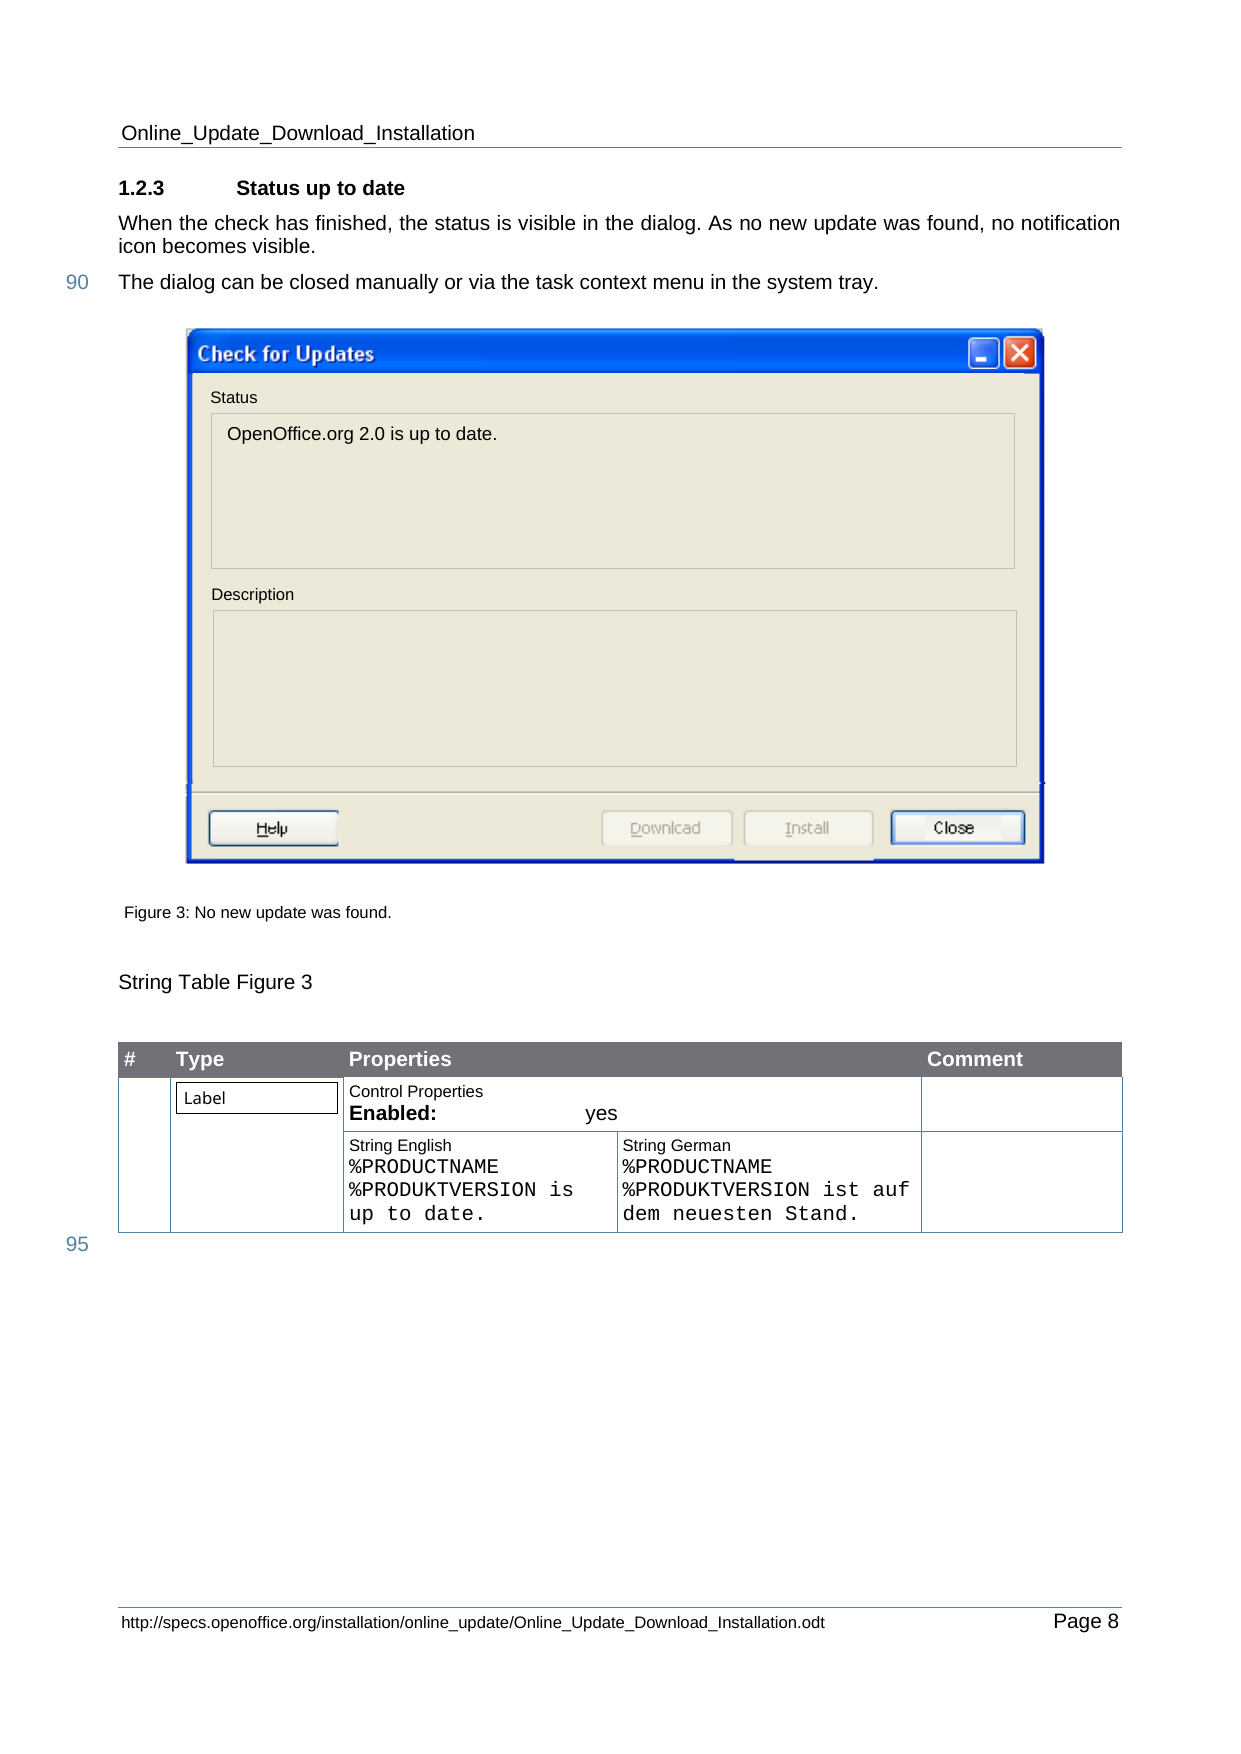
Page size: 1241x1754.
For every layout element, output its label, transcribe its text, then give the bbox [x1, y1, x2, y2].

text The dialog can be closed manually or via the task context menu in the system tray. [118, 271, 1122, 294]
picture [123, 306, 1072, 900]
table_cell [171, 1078, 343, 1232]
table_header Control Properties Enabled: yes [344, 1077, 921, 1131]
text Figure 3: No new update was found. [124, 889, 1071, 922]
table_header # [118, 1042, 170, 1077]
table_header Type [170, 1042, 343, 1077]
table_cell <#> [119, 1078, 170, 1232]
table_header Properties [343, 1042, 921, 1077]
subtitle Status up to date [118, 177, 1122, 200]
text String Table Figure 3 [118, 970, 1122, 994]
table_cell String German %PRODUCTNAME %PRODUKTVERSION ist auf dem neuesten Stand. [618, 1132, 921, 1232]
table_header Comment [921, 1042, 1122, 1076]
text When the check has finished, the status is visible in the dialog. As no new update was found, no notification icon becomes visible. [118, 212, 1122, 258]
table_cell String English %PRODUCTNAME %PRODUKTVERSION is up to date. [344, 1132, 617, 1232]
table_cell [922, 1132, 1122, 1232]
table_header [922, 1077, 1122, 1131]
